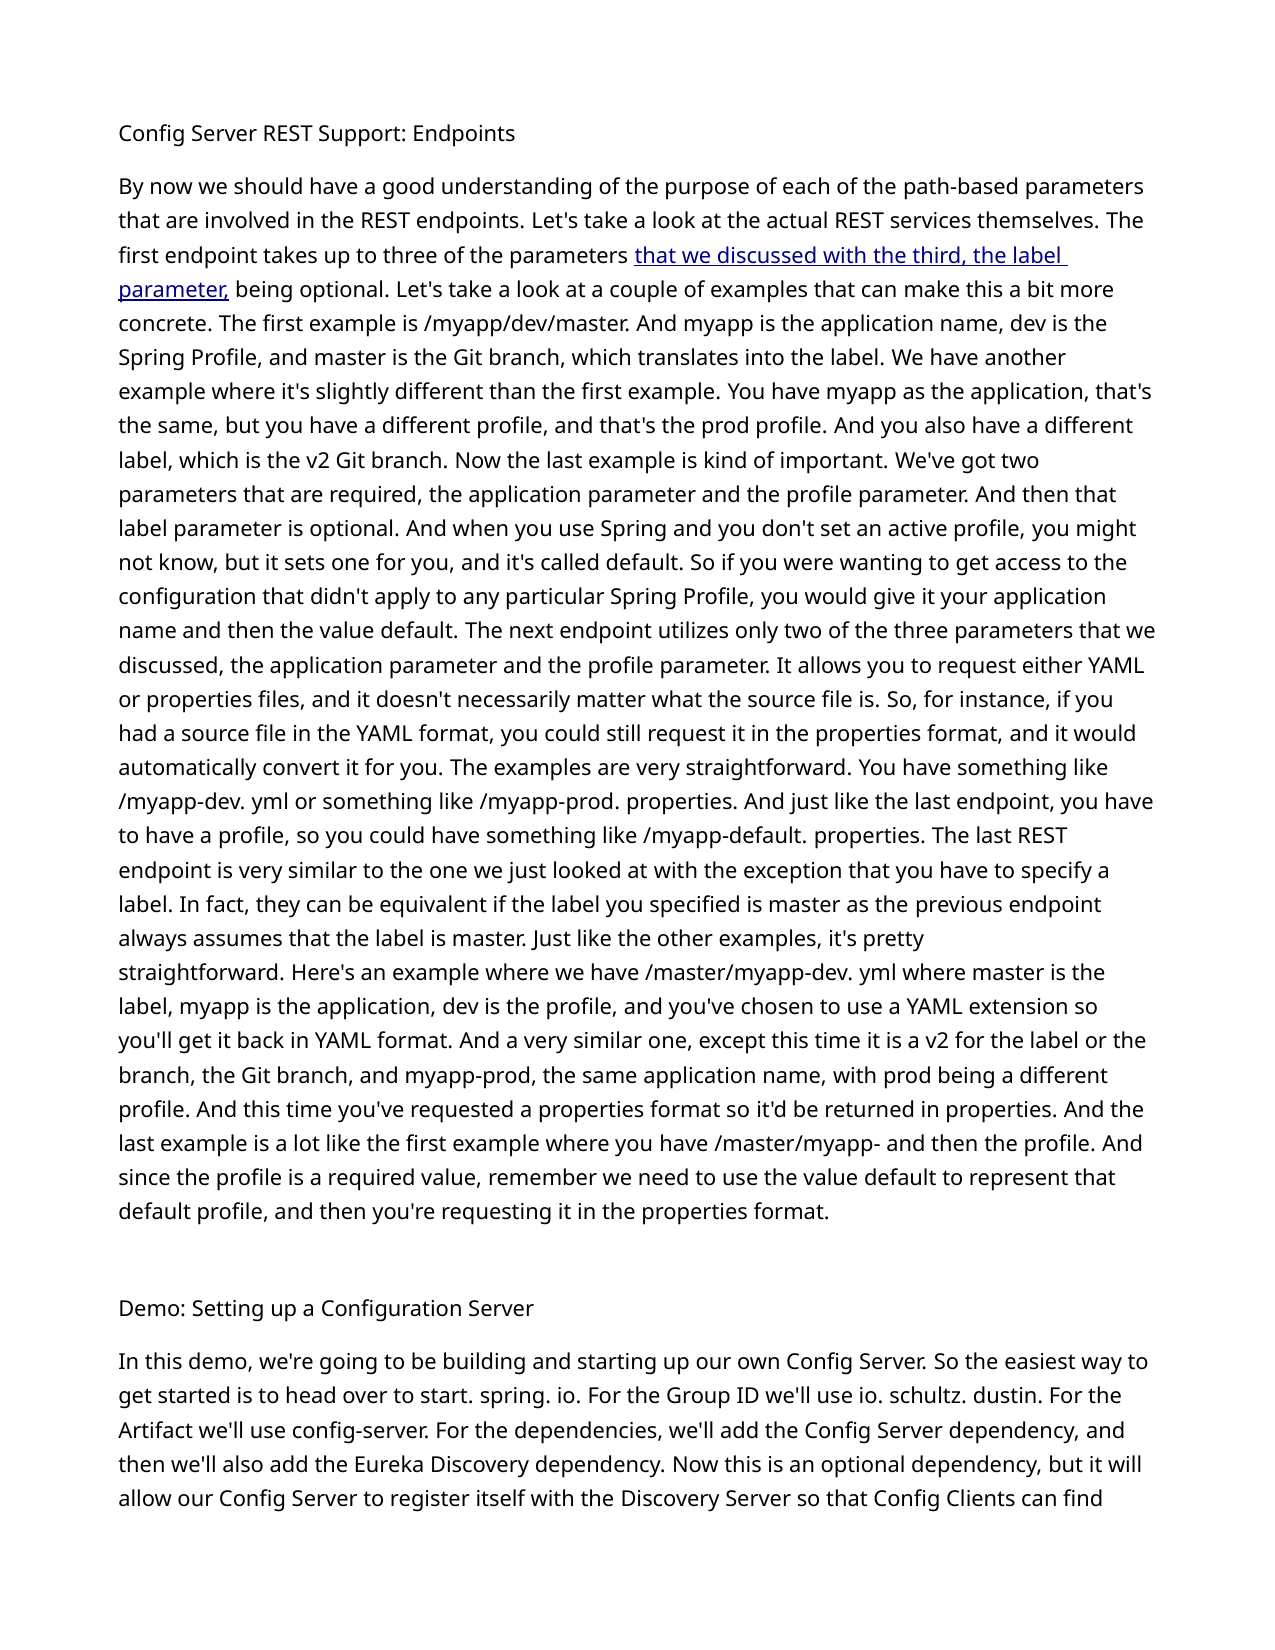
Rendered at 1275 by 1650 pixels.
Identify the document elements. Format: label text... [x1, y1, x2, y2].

text By now we should have a good understanding of the purpose of each of the path-based parameters that are involved in the REST endpoints. Let's take a look at the actual REST services themselves. The first endpoint takes up to three of the parameters that we discussed with the third, the label parameter, being optional. Let's take a look at a couple of examples that can make this a bit more concrete. The first example is /myapp/dev/master. And myapp is the application name, dev is the Spring Profile, and master is the Git branch, which translates into the label. We have another example where it's slightly different than the first example. You have myapp as the application, that's the same, but you have a different profile, and that's the prod profile. And you also have a different label, which is the v2 Git branch. Now the last example is kind of important. We've got two parameters that are required, the application parameter and the profile parameter. And then that label parameter is optional. And when you use Spring and you don't set an active profile, you might not know, but it sets one for you, and it's called default. So if you were wanting to get access to the configuration that didn't apply to any particular Spring Profile, you would give it your application name and then the value default. The next endpoint utilizes only two of the three parameters that we discussed, the application parameter and the profile parameter. It allows you to request either YAML or properties files, and it doesn't necessarily matter what the source file is. So, for instance, if you had a source file in the YAML format, you could still request it in the properties format, and it would automatically convert it for you. The examples are very straightforward. You have something like /myapp-dev. yml or something like /myapp-prod. properties. And just like the last endpoint, you have to have a profile, so you could have something like /myapp-default. properties. The last REST endpoint is very similar to the one we just looked at with the exception that you have to specify a label. In fact, they can be equivalent if the label you specified is master as the previous endpoint always assumes that the label is master. Just like the other examples, it's pretty straightforward. Here's an example where we have /master/myapp-dev. yml where master is the label, myapp is the application, dev is the profile, and you've chosen to use a YAML extension so you'll get it back in YAML format. And a very similar one, except this time it is a v2 for the label or the branch, the Git branch, and myapp-prod, the same application name, with prod being a different profile. And this time you've requested a properties format so it'd be returned in properties. And the last example is a lot like the first example where you have /master/myapp- and then the profile. And since the profile is a required value, remember we need to use the value default to represent that default profile, and then you're requesting it in the properties format. [118, 171, 1157, 1226]
subtitle Demo: Setting up a Configuration Server [118, 1293, 1157, 1323]
text In this demo, we're going to be building and starting up our own Config Server. So the easiest way to get started is to head over to start. spring. io. For the Group ID we'll use io. schultz. dustin. For the Artifact we'll use config-server. For the dependencies, we'll add the Config Server dependency, and then we'll also add the Eureka Discovery dependency. Now this is an optional dependency, but it will allow our Config Server to register itself with the Discovery Server so that Config Clients can find [118, 1346, 1157, 1513]
subtitle Config Server REST Support: Endpoints [118, 118, 1157, 148]
